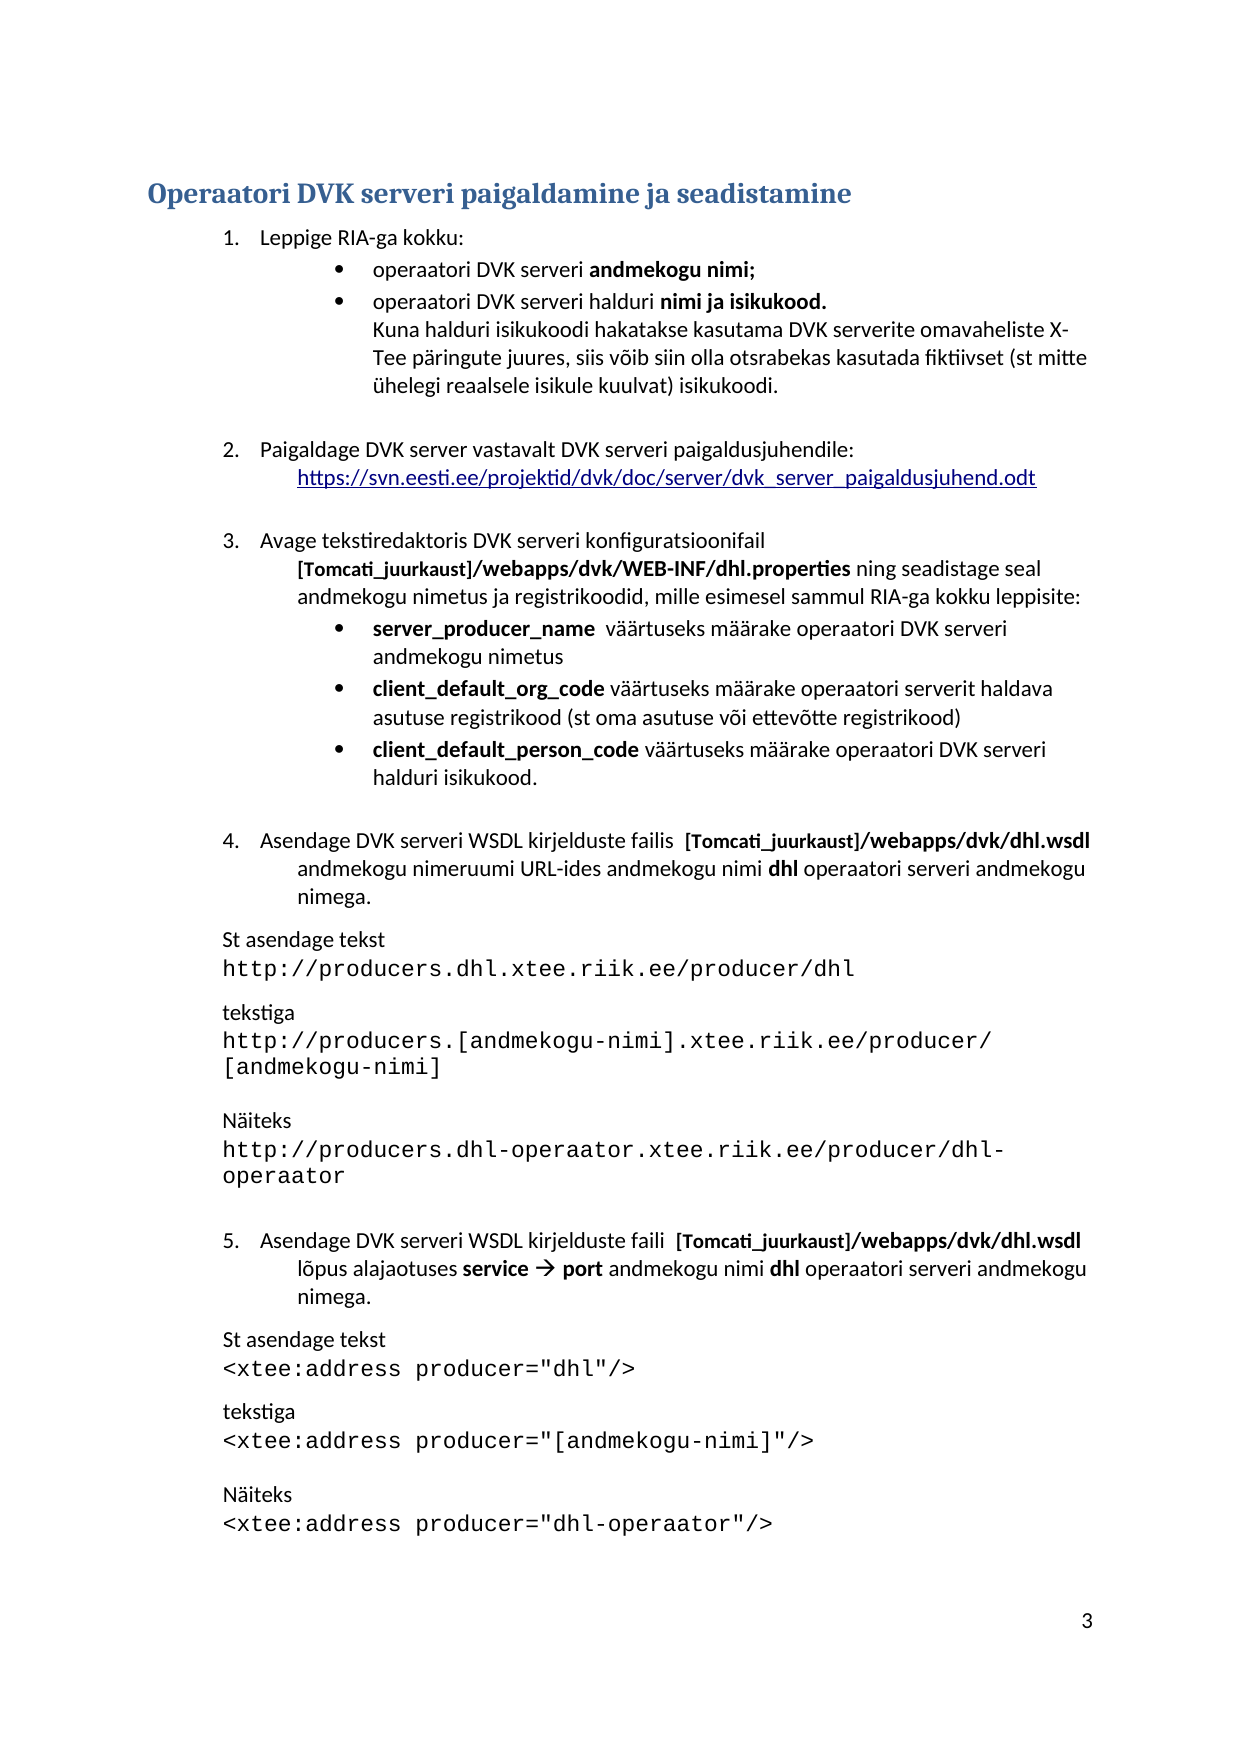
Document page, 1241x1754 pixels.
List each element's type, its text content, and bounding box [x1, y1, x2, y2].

list Asendage DVK serveri WSDL kirjelduste faili [Tomcati_juurkaust]/webapps/dvk/dhl.wsdl lõpus alajaotuses service  port andmekogu nimi dhl operaatori serveri andmekogu nimega. [222, 1226, 1093, 1310]
list client_default_org_code väärtuseks määrake operaatori serverit haldava asutuse registrikood (st oma asutuse või ettevõtte registrikood) [335, 674, 1093, 731]
list http://producers.dhl.xtee.riik.ee/producer/dhl [222, 957, 1093, 983]
list http://producers.dhl-operaator.xtee.riik.ee/producer/dhl-operaator [222, 1139, 1093, 1191]
subtitle Operaatori DVK serveri paigaldamine ja seadistamine [148, 177, 1093, 210]
list <xtee:address producer="dhl-operaator"/> [223, 1513, 1093, 1539]
list server_producer_name väärtuseks määrake operaatori DVK serveri andmekogu nimetus [335, 614, 1093, 670]
list Avage tekstiredaktoris DVK serveri konfiguratsioonifail [Tomcati_juurkaust]/webapps/dvk/WEB-INF/dhl.properties ning seadistage seal andmekogu nimetus ja registrikoodid, mille esimesel sammul RIA-ga kokku leppisite: [222, 526, 1093, 610]
list tekstiga [223, 1397, 1093, 1426]
list operaatori DVK serveri halduri nimi ja isikukood. Kuna halduri isikukoodi hakatakse kasutama DVK serverite omavaheliste X-Tee päringute juures, siis võib siin olla otsrabekas kasutada fiktiivset (st mitte ühelegi reaalsele isikule kuulvat) isikukoodi. [335, 287, 1093, 399]
list http://producers.[andmekogu-nimi].xtee.riik.ee/producer/[andmekogu-nimi] [222, 1030, 1093, 1082]
list tekstiga [222, 998, 1093, 1026]
list <xtee:address producer="[andmekogu-nimi]"/> [223, 1430, 1093, 1456]
list Leppige RIA-ga kokku: [222, 223, 1093, 251]
list Asendage DVK serveri WSDL kirjelduste failis [Tomcati_juurkaust]/webapps/dvk/dhl.wsdl andmekogu nimeruumi URL-ides andmekogu nimi dhl operaatori serveri andmekogu nimega. [222, 826, 1093, 910]
list operaatori DVK serveri andmekogu nimi; [335, 255, 1093, 283]
list St asendage tekst [223, 1325, 1093, 1353]
list Näiteks [222, 1107, 1093, 1135]
list Näiteks [223, 1481, 1093, 1509]
list client_default_person_code väärtuseks määrake operaatori DVK serveri halduri isikukood. [335, 735, 1093, 791]
list Paigaldage DVK server vastavalt DVK serveri paigaldusjuhendile: https://svn.eesti.ee/projektid/dvk/doc/server/dvk_server_paigaldusjuhend.odt [222, 435, 1093, 491]
list St asendage tekst [222, 925, 1093, 953]
list <xtee:address producer="dhl"/> [223, 1357, 1093, 1383]
